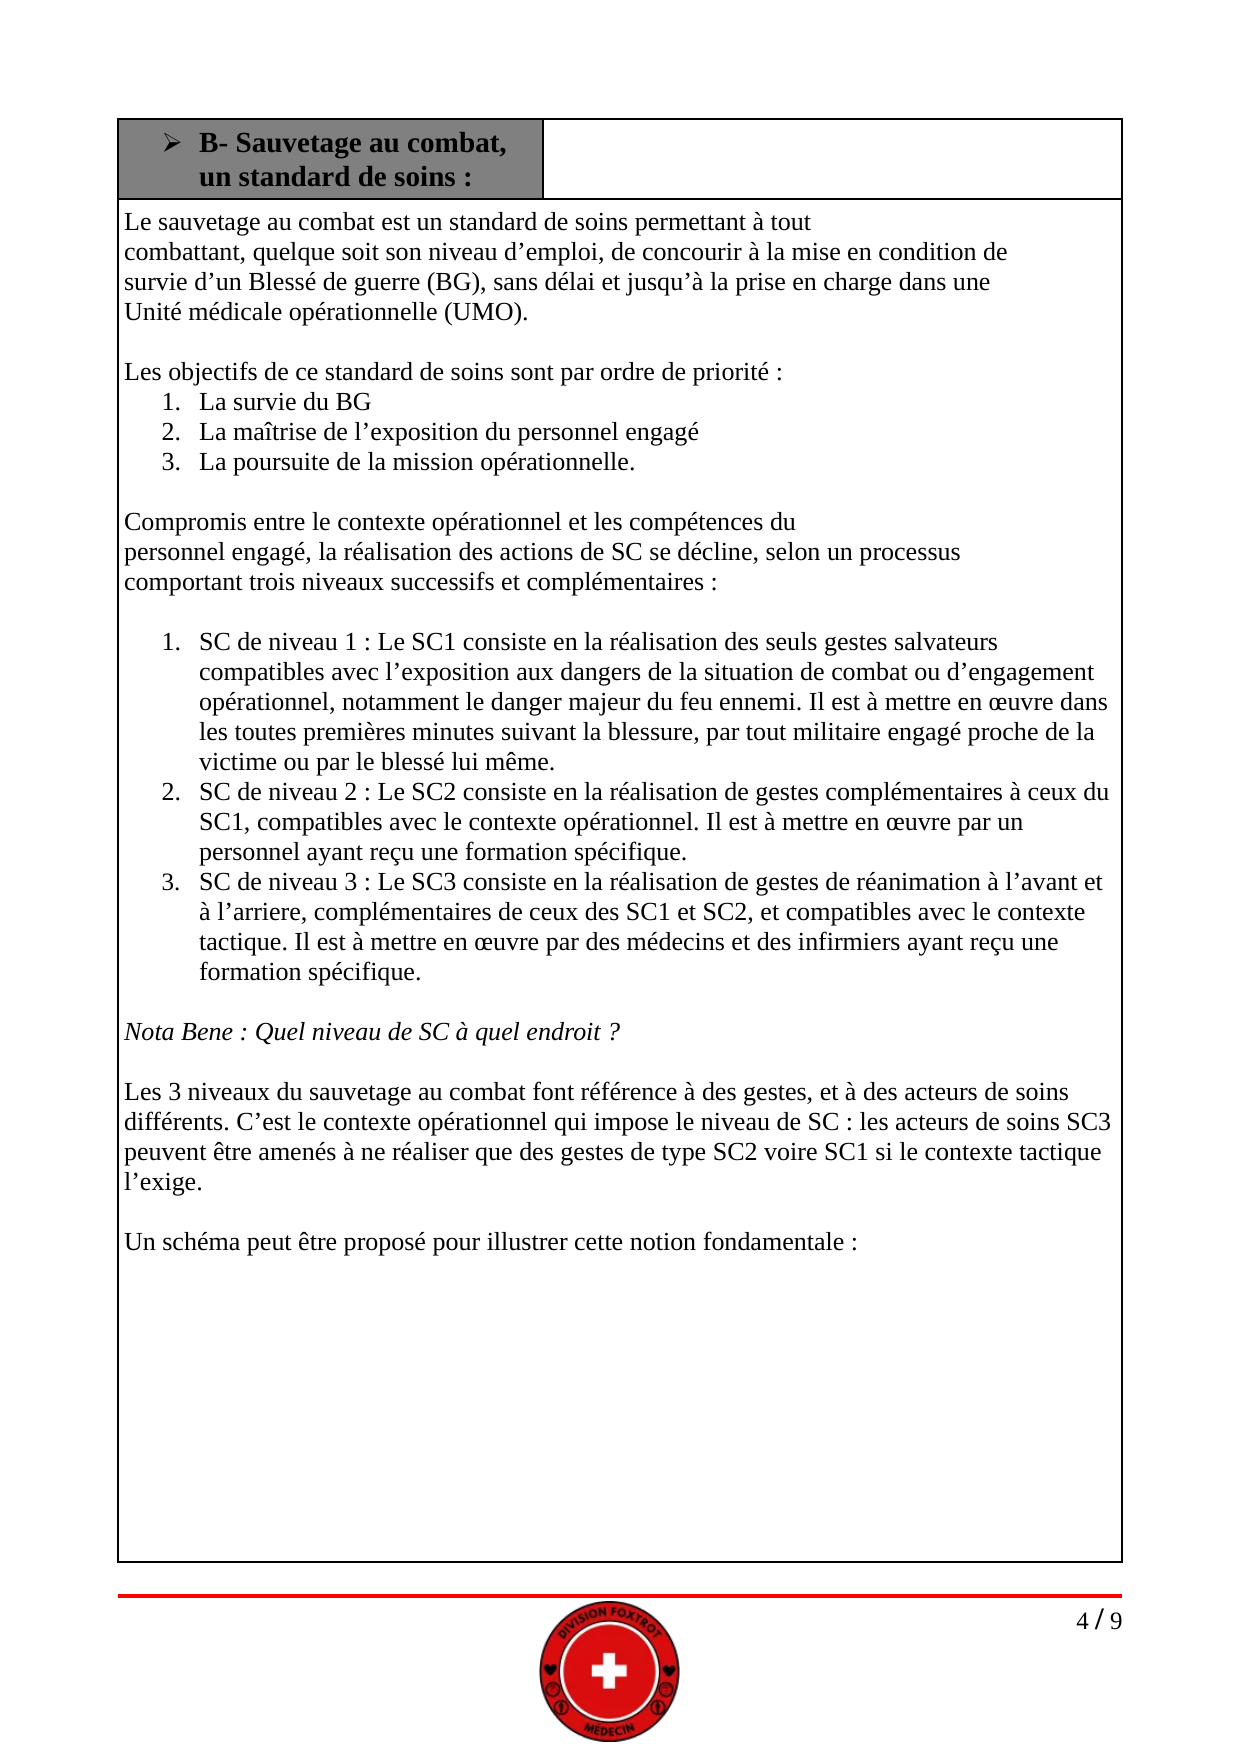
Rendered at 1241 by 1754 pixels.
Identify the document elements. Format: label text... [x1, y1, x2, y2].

picture [539, 1601, 680, 1742]
table_cell Le sauvetage au combat est un standard de soins permettant à tout combattant, quelque soit son niveau d’emploi, de concourir à la mise en condition de survie d’un Blessé de guerre (BG), sans délai et jusqu’à la prise en charge dans une Unité médicale opérationnelle (UMO). Les objectifs de ce standard de soins sont par ordre de priorité : La survie du BG La maîtrise de l’exposition du personnel engagé La poursuite de la mission opérationnelle. Compromis entre le contexte opérationnel et les compétences du personnel engagé, la réalisation des actions de SC se décline, selon un processus comportant trois niveaux successifs et complémentaires : SC de niveau 1 : Le SC1 consiste en la réalisation des seuls gestes salvateurs compatibles avec l’exposition aux dangers de la situation de combat ou d’engagement opérationnel, notamment le danger majeur du feu ennemi. Il est à mettre en œuvre dans les toutes premières minutes suivant la blessure, par tout militaire engagé proche de la victime ou par le blessé lui même. SC de niveau 2 : Le SC2 consiste en la réalisation de gestes complémentaires à ceux du SC1, compatibles avec le contexte opérationnel. Il est à mettre en œuvre par un personnel ayant reçu une formation spécifique. SC de niveau 3 : Le SC3 consiste en la réalisation de gestes de réanimation à l’avant et à l’arriere, complémentaires de ceux des SC1 et SC2, et compatibles avec le contexte tactique. Il est à mettre en œuvre par des médecins et des infirmiers ayant reçu une formation spécifique. Nota Bene : Quel niveau de SC à quel endroit ? Les 3 niveaux du sauvetage au combat font référence à des gestes, et à des acteurs de soins différents. C’est le contexte opérationnel qui impose le niveau de SC : les acteurs de soins SC3 peuvent être amenés à ne réaliser que des gestes de type SC2 voire SC1 si le contexte tactique l’exige. Un schéma peut être proposé pour illustrer cette notion fondamentale : [119, 200, 1121, 1561]
table_cell [544, 120, 1121, 198]
table_cell B- Sauvetage au combat, un standard de soins : [119, 120, 542, 198]
